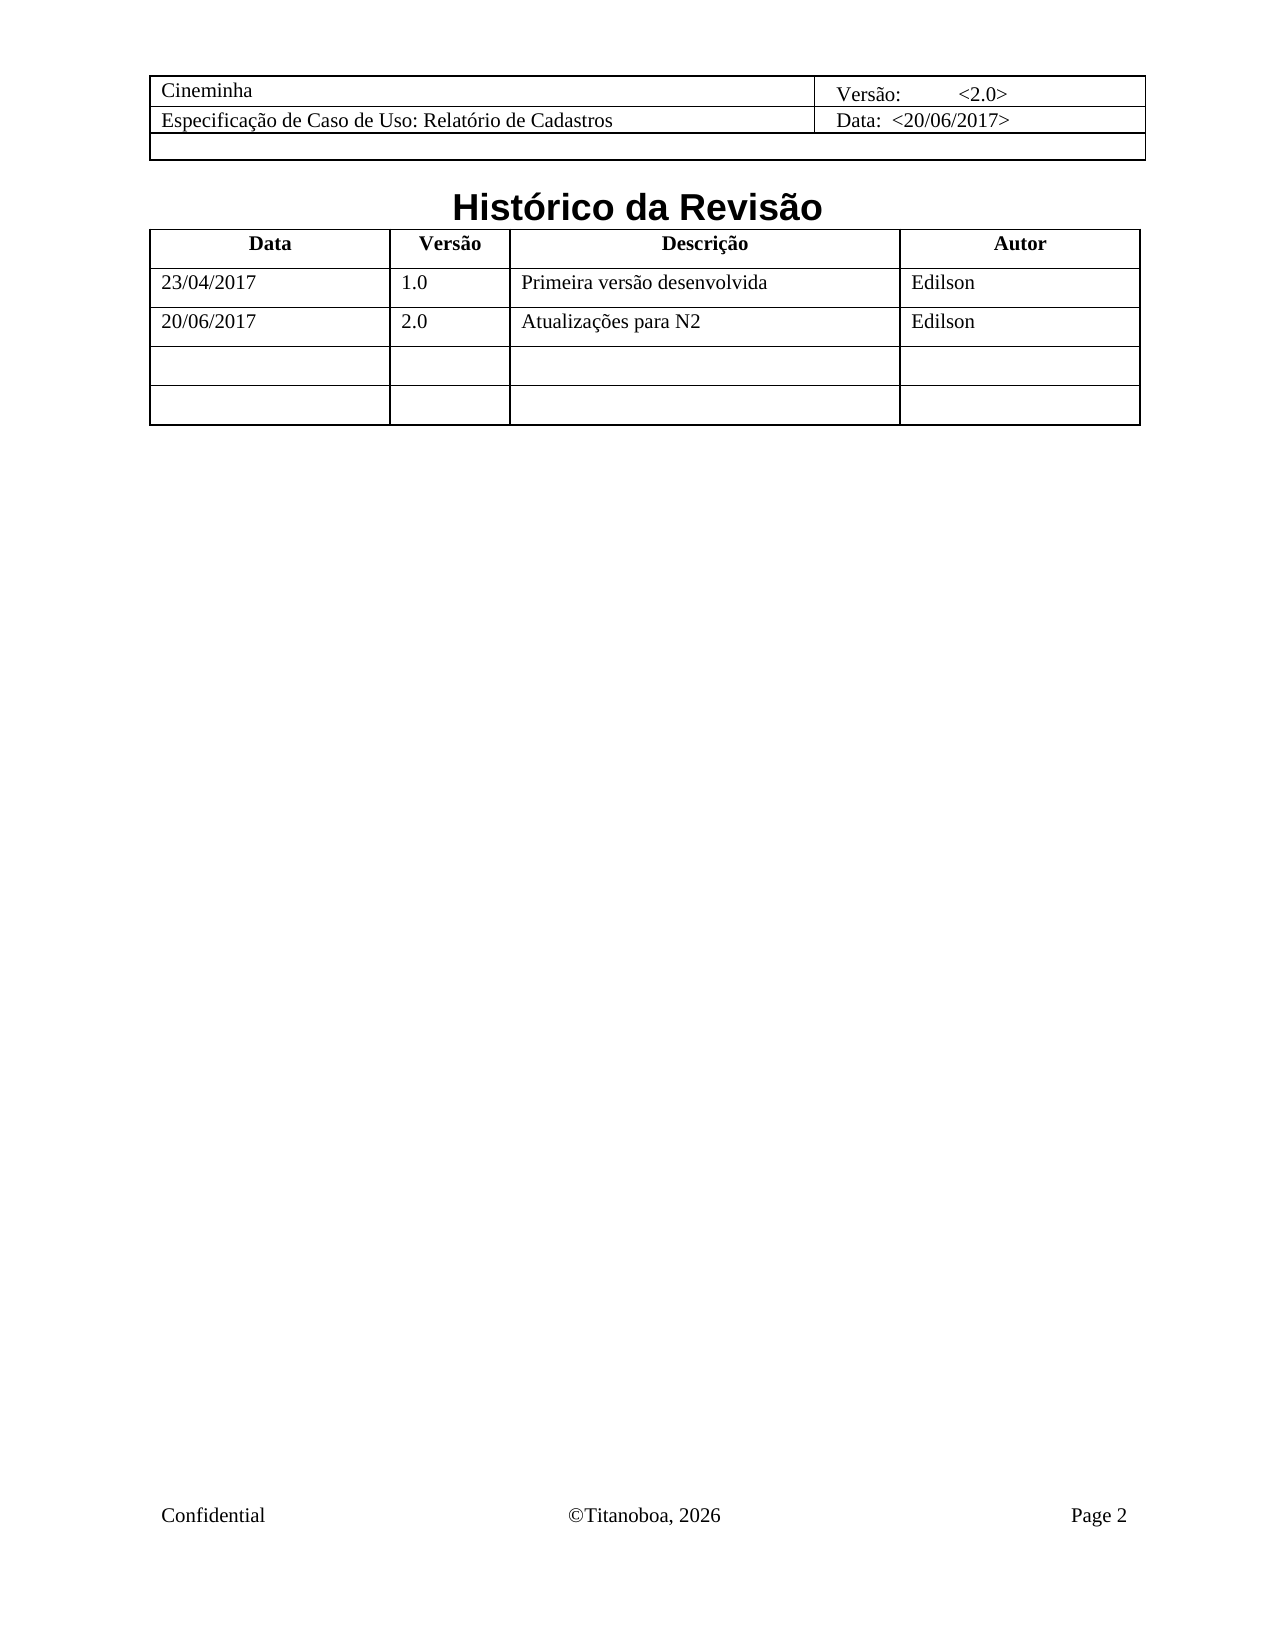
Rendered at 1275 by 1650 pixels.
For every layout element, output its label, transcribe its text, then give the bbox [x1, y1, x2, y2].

table_cell 23/04/2017 [151, 269, 389, 307]
table_cell [151, 386, 389, 424]
table_cell Edilson [901, 269, 1139, 307]
table_header Versão [391, 230, 509, 268]
table_cell [151, 347, 389, 385]
table_cell [511, 347, 899, 385]
table_cell Atualizações para N2 [511, 308, 899, 346]
table_cell 1.0 [391, 269, 509, 307]
table_cell [901, 347, 1139, 385]
table_cell [391, 347, 509, 385]
text Histórico da Revisão [150, 185, 1125, 228]
table_header Data [151, 230, 389, 268]
table_cell Edilson [901, 308, 1139, 346]
table_header Descrição [511, 230, 899, 268]
table_cell [511, 386, 899, 424]
table_cell Primeira versão desenvolvida [511, 269, 899, 307]
table_header Autor [901, 230, 1139, 268]
table_cell 20/06/2017 [151, 308, 389, 346]
table_cell 2.0 [391, 308, 509, 346]
table_cell [391, 386, 509, 424]
table_cell [901, 386, 1139, 424]
